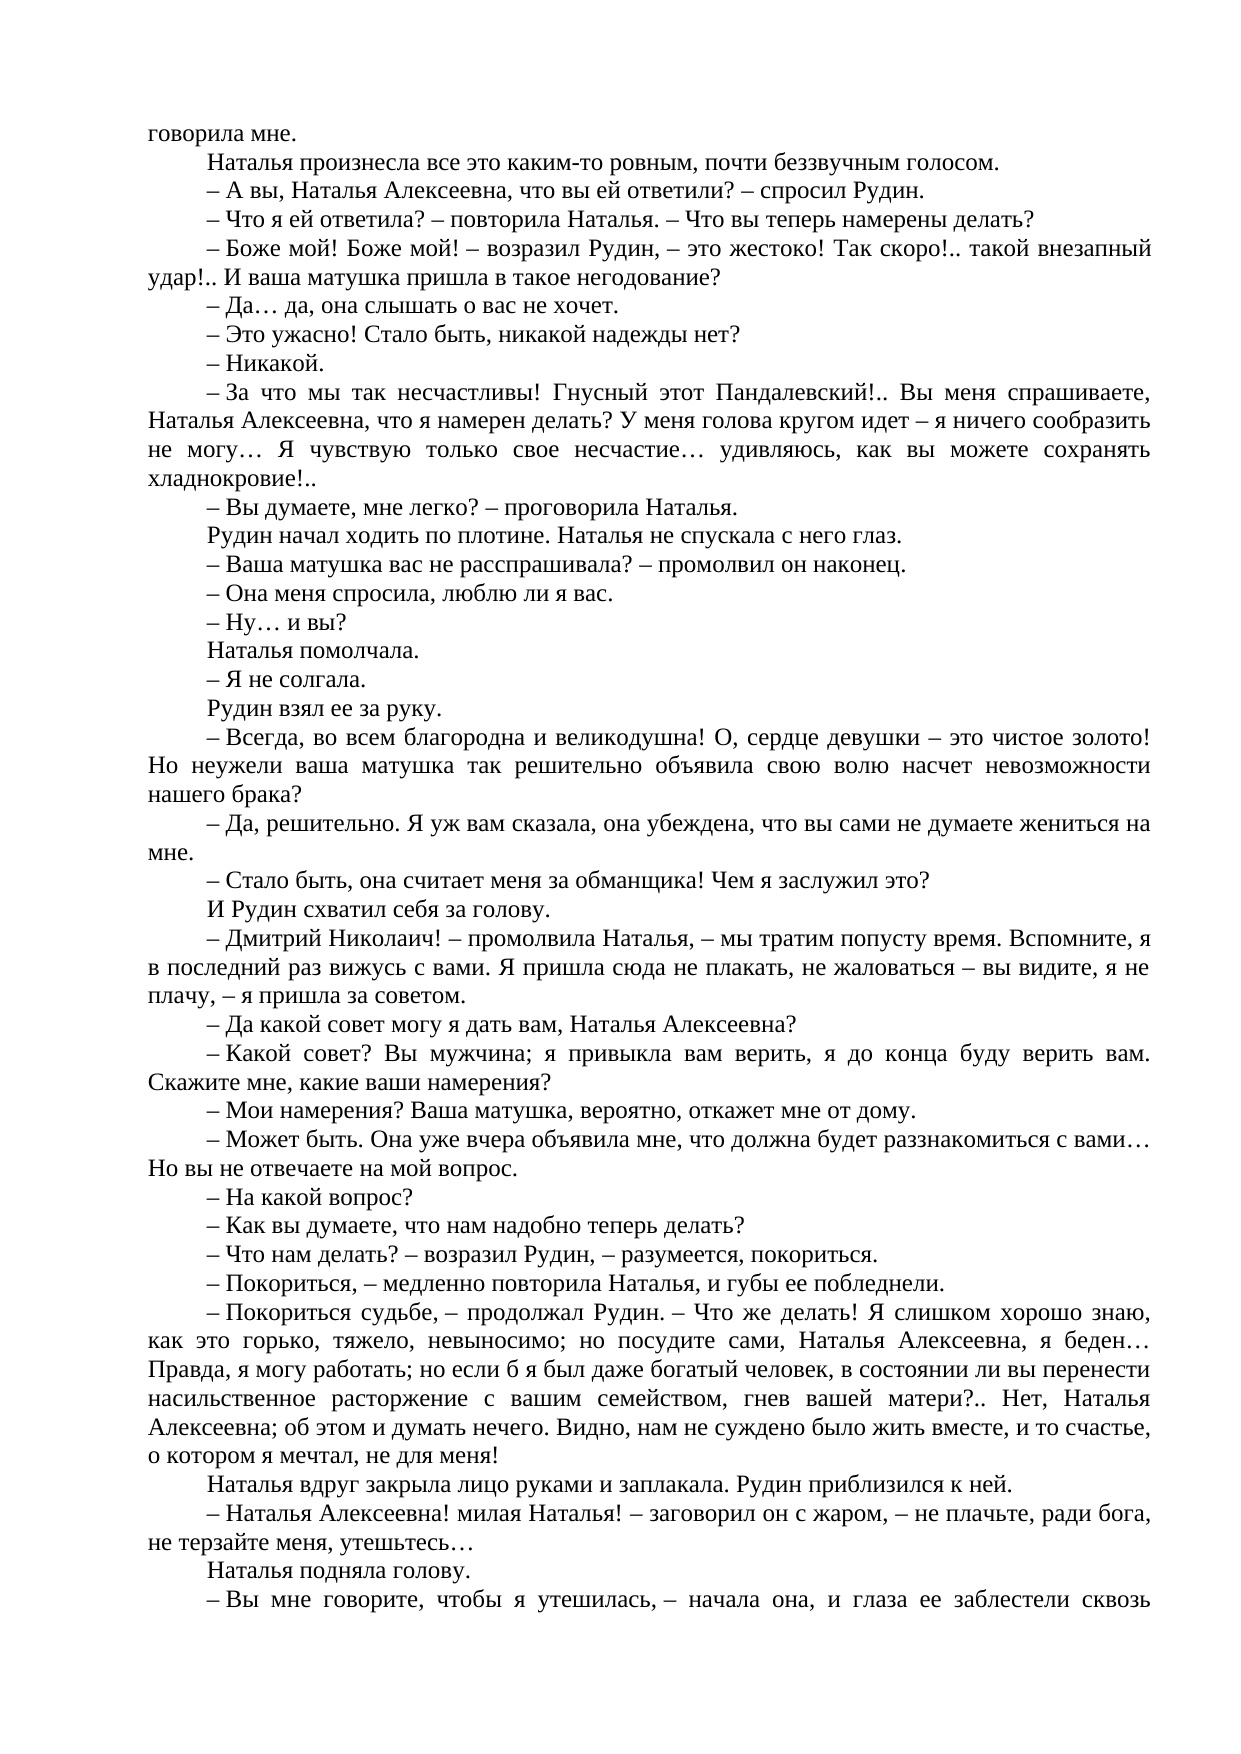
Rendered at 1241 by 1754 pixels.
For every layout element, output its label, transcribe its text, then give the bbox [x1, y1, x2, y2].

text – За что мы так несчастливы! Гнусный этот Пандалевский!.. Вы меня спрашиваете, Наталья Алексеевна, что я намерен делать? У меня голова кругом идет – я ничего сообразить не могу… Я чувствую только свое несчастие… удивляюсь, как вы можете сохранять хладнокровие!.. [148, 377, 1152, 492]
text – Наталья Алексеевна! милая Наталья! – заговорил он с жаром, – не плачьте, ради бога, не терзайте меня, утешьтесь… [148, 1498, 1152, 1556]
text – Вы думаете, мне легко? – проговорила Наталья. [148, 492, 1152, 521]
text – Покориться судьбе, – продолжал Рудин. – Что же делать! Я слишком хорошо знаю, как это горько, тяжело, невыносимо; но посудите сами, Наталья Алексеевна, я беден… Правда, я могу работать; но если б я был даже богатый человек, в состоянии ли вы перенести насильственное расторжение с вашим семейством, гнев вашей матери?.. Нет, Наталья Алексеевна; об этом и думать нечего. Видно, нам не суждено было жить вместе, и то счастье, о котором я мечтал, не для меня! [148, 1297, 1152, 1469]
text И Рудин схватил себя за голову. [148, 894, 1152, 923]
text – Покориться, – медленно повторила Наталья, и губы ее побледнели. [148, 1268, 1152, 1297]
text – Стало быть, она считает меня за обманщика! Чем я заслужил это? [148, 866, 1152, 894]
text – Дмитрий Николаич! – промолвила Наталья, – мы тратим попусту время. Вспомните, я в последний раз вижусь с вами. Я пришла сюда не плакать, не жаловаться – вы видите, я не плачу, – я пришла за советом. [148, 923, 1152, 1009]
text – Боже мой! Боже мой! – возразил Рудин, – это жестоко! Так скоро!.. такой внезапный удар!.. И ваша матушка пришла в такое негодование? [148, 233, 1152, 291]
text – Мои намерения? Ваша матушка, вероятно, откажет мне от дому. [148, 1096, 1152, 1124]
text говорила мне. [148, 118, 1152, 147]
text – Она меня спросила, люблю ли я вас. [148, 578, 1152, 607]
text Рудин взял ее за руку. [148, 693, 1152, 722]
text – А вы, Наталья Алексеевна, что вы ей ответили? – спросил Рудин. [148, 176, 1152, 204]
text – Да, решительно. Я уж вам сказала, она убеждена, что вы сами не думаете жениться на мне. [148, 808, 1152, 866]
text Наталья помолчала. [148, 636, 1152, 664]
text – Ну… и вы? [148, 607, 1152, 636]
text Наталья произнесла все это каким-то ровным, почти беззвучным голосом. [148, 147, 1152, 176]
text – Никакой. [148, 348, 1152, 377]
text – Да… да, она слышать о вас не хочет. [148, 291, 1152, 319]
text – Какой совет? Вы мужчина; я привыкла вам верить, я до конца буду верить вам. Скажите мне, какие ваши намерения? [148, 1038, 1152, 1096]
text – На какой вопрос? [148, 1182, 1152, 1211]
text Наталья подняла голову. [148, 1556, 1152, 1584]
text – Да какой совет могу я дать вам, Наталья Алексеевна? [148, 1009, 1152, 1038]
text – Я не солгала. [148, 664, 1152, 693]
text – Ваша матушка вас не расспрашивала? – промолвил он наконец. [148, 549, 1152, 578]
text – Вы мне говорите, чтобы я утешилась, – начала она, и глаза ее заблестели сквозь [148, 1584, 1152, 1613]
text Рудин начал ходить по плотине. Наталья не спускала с него глаз. [148, 521, 1152, 549]
text – Всегда, во всем благородна и великодушна! О, сердце девушки – это чистое золото! Но неужели ваша матушка так решительно объявила свою волю насчет невозможности нашего брака? [148, 722, 1152, 808]
text – Может быть. Она уже вчера объявила мне, что должна будет раззнакомиться с вами… Но вы не отвечаете на мой вопрос. [148, 1124, 1152, 1182]
text – Как вы думаете, что нам надобно теперь делать? [148, 1211, 1152, 1239]
text – Что нам делать? – возразил Рудин, – разумеется, покориться. [148, 1239, 1152, 1268]
text – Это ужасно! Стало быть, никакой надежды нет? [148, 319, 1152, 348]
text – Что я ей ответила? – повторила Наталья. – Что вы теперь намерены делать? [148, 204, 1152, 233]
text Наталья вдруг закрыла лицо руками и заплакала. Рудин приблизился к ней. [148, 1469, 1152, 1498]
